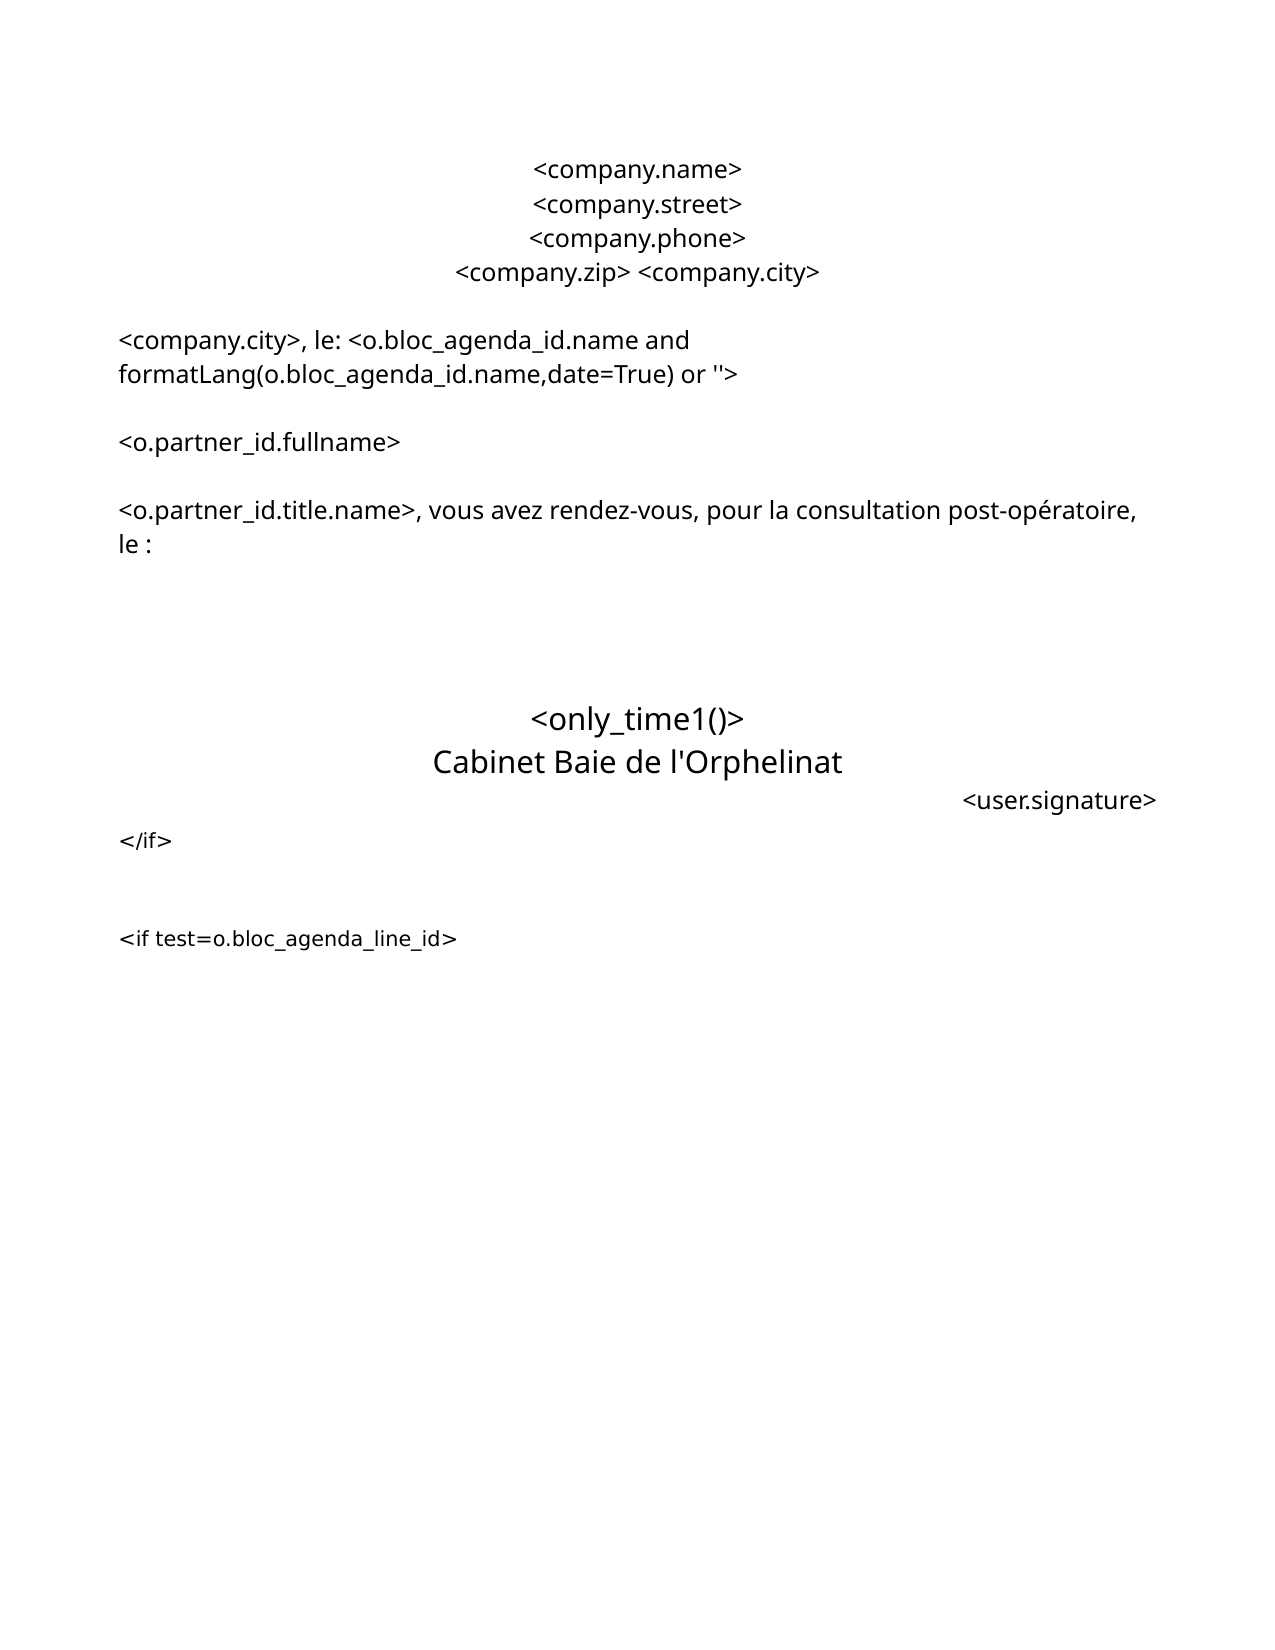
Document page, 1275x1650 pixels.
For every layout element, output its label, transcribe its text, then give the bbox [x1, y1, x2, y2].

text <o.partner_id.fullname> [118, 425, 1157, 459]
text <only_time1()> [118, 697, 1157, 740]
text <o.partner_id.title.name>, vous avez rendez-vous, pour la consultation post-opératoire, le : [118, 493, 1157, 561]
text <if test=o.bloc_agenda_line_id> [118, 927, 1157, 952]
text <user.signature> [118, 782, 1157, 816]
text <company.city>, le: <o.bloc_agenda_id.name and formatLang(o.bloc_agenda_id.name,date=True) or ''> [118, 322, 1157, 391]
text Cabinet Baie de l'Orphelinat [118, 740, 1157, 782]
text <company.name> <company.street> <company.phone> <company.zip> <company.city> [118, 118, 1157, 288]
text </if> [118, 829, 1157, 853]
